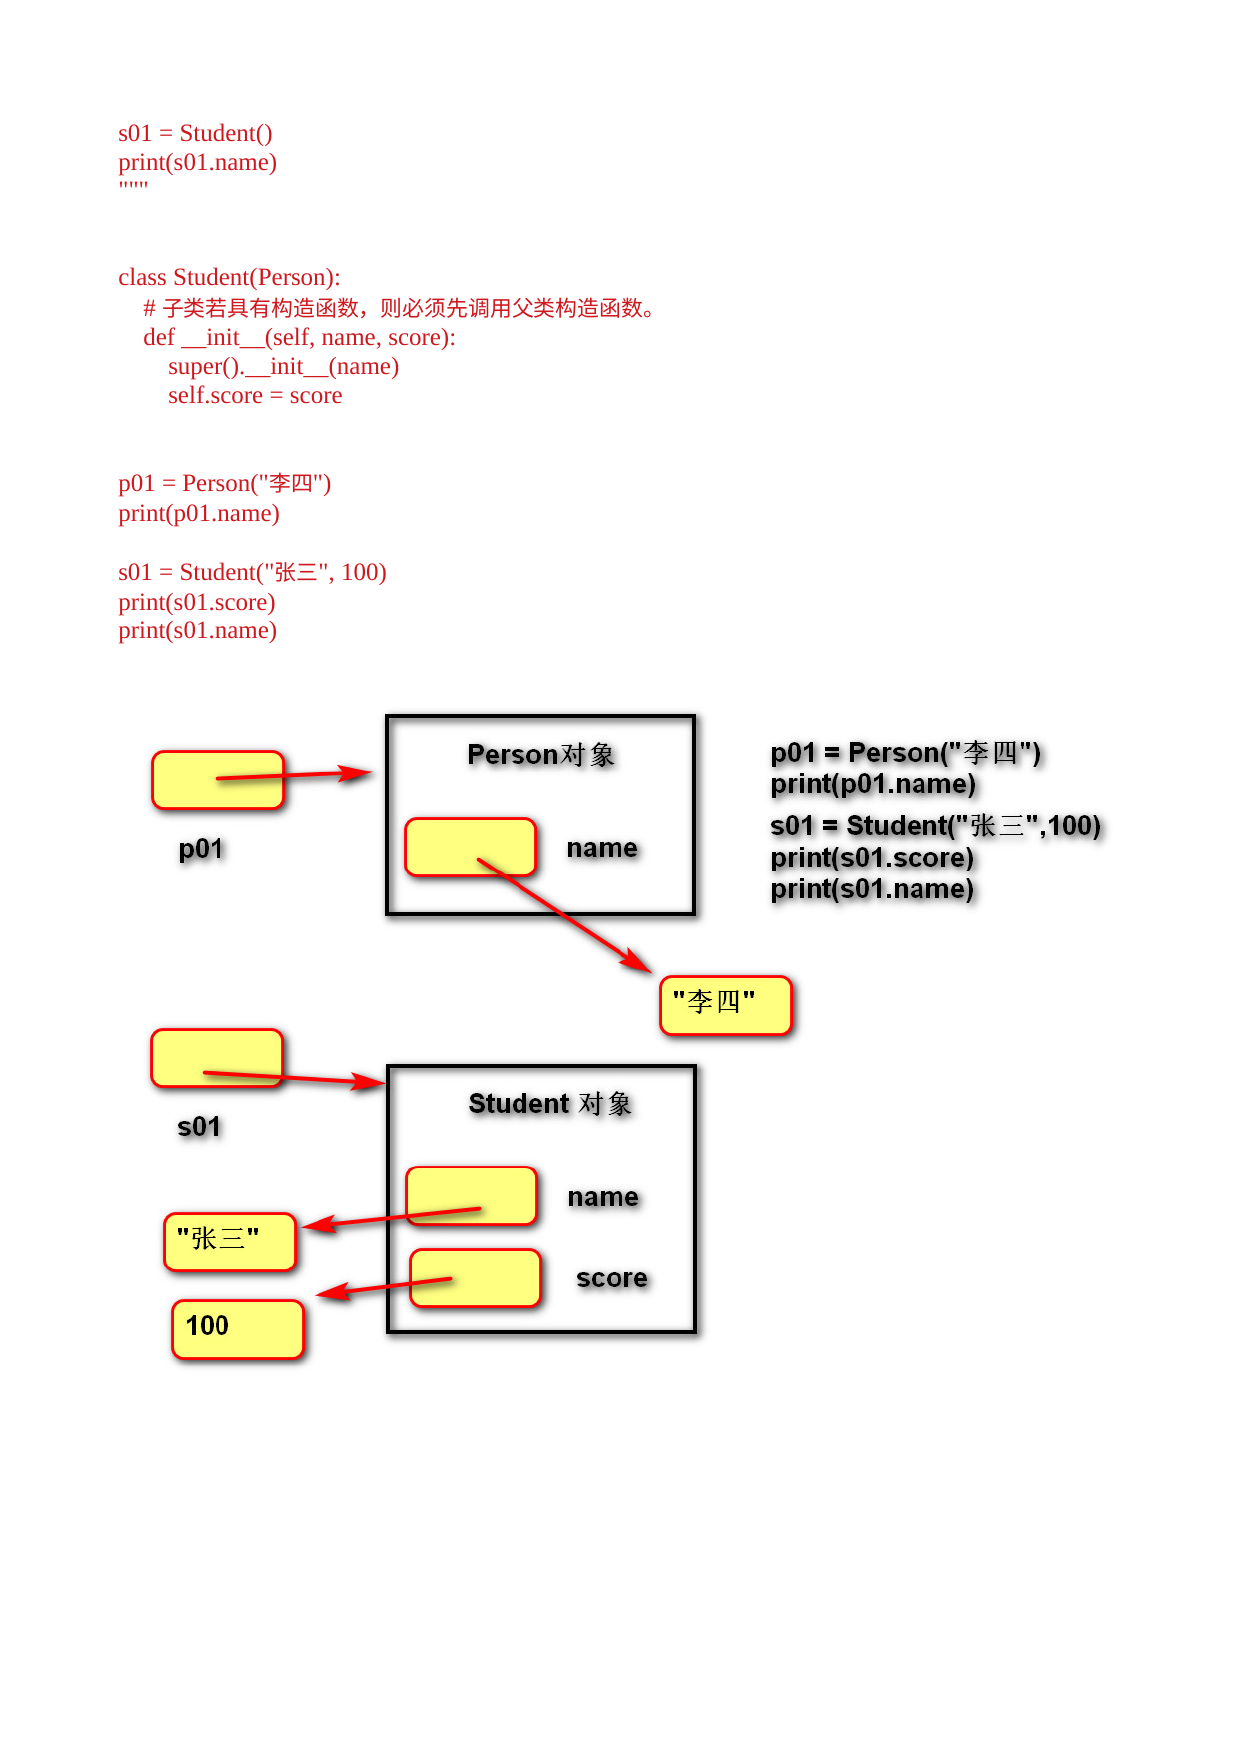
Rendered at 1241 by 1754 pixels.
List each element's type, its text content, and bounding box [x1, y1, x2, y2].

picture [118, 673, 1123, 1465]
text super().__init__(name) [118, 351, 1122, 380]
text self.score = score [118, 380, 1122, 408]
text print(s01.name) [118, 147, 1122, 176]
text """ [118, 176, 1122, 204]
text class Student(Person): [118, 262, 1122, 291]
text print(p01.name) [118, 498, 1122, 526]
text s01 = Student("张三", 100) [118, 555, 1122, 587]
text p01 = Person("李四") [118, 466, 1122, 498]
text # 子类若具有构造函数，则必须先调用父类构造函数。 [118, 291, 1122, 322]
text print(s01.score) [118, 587, 1122, 616]
text print(s01.name) [118, 616, 1122, 644]
text s01 = Student() [118, 118, 1122, 147]
text def __init__(self, name, score): [118, 322, 1122, 351]
